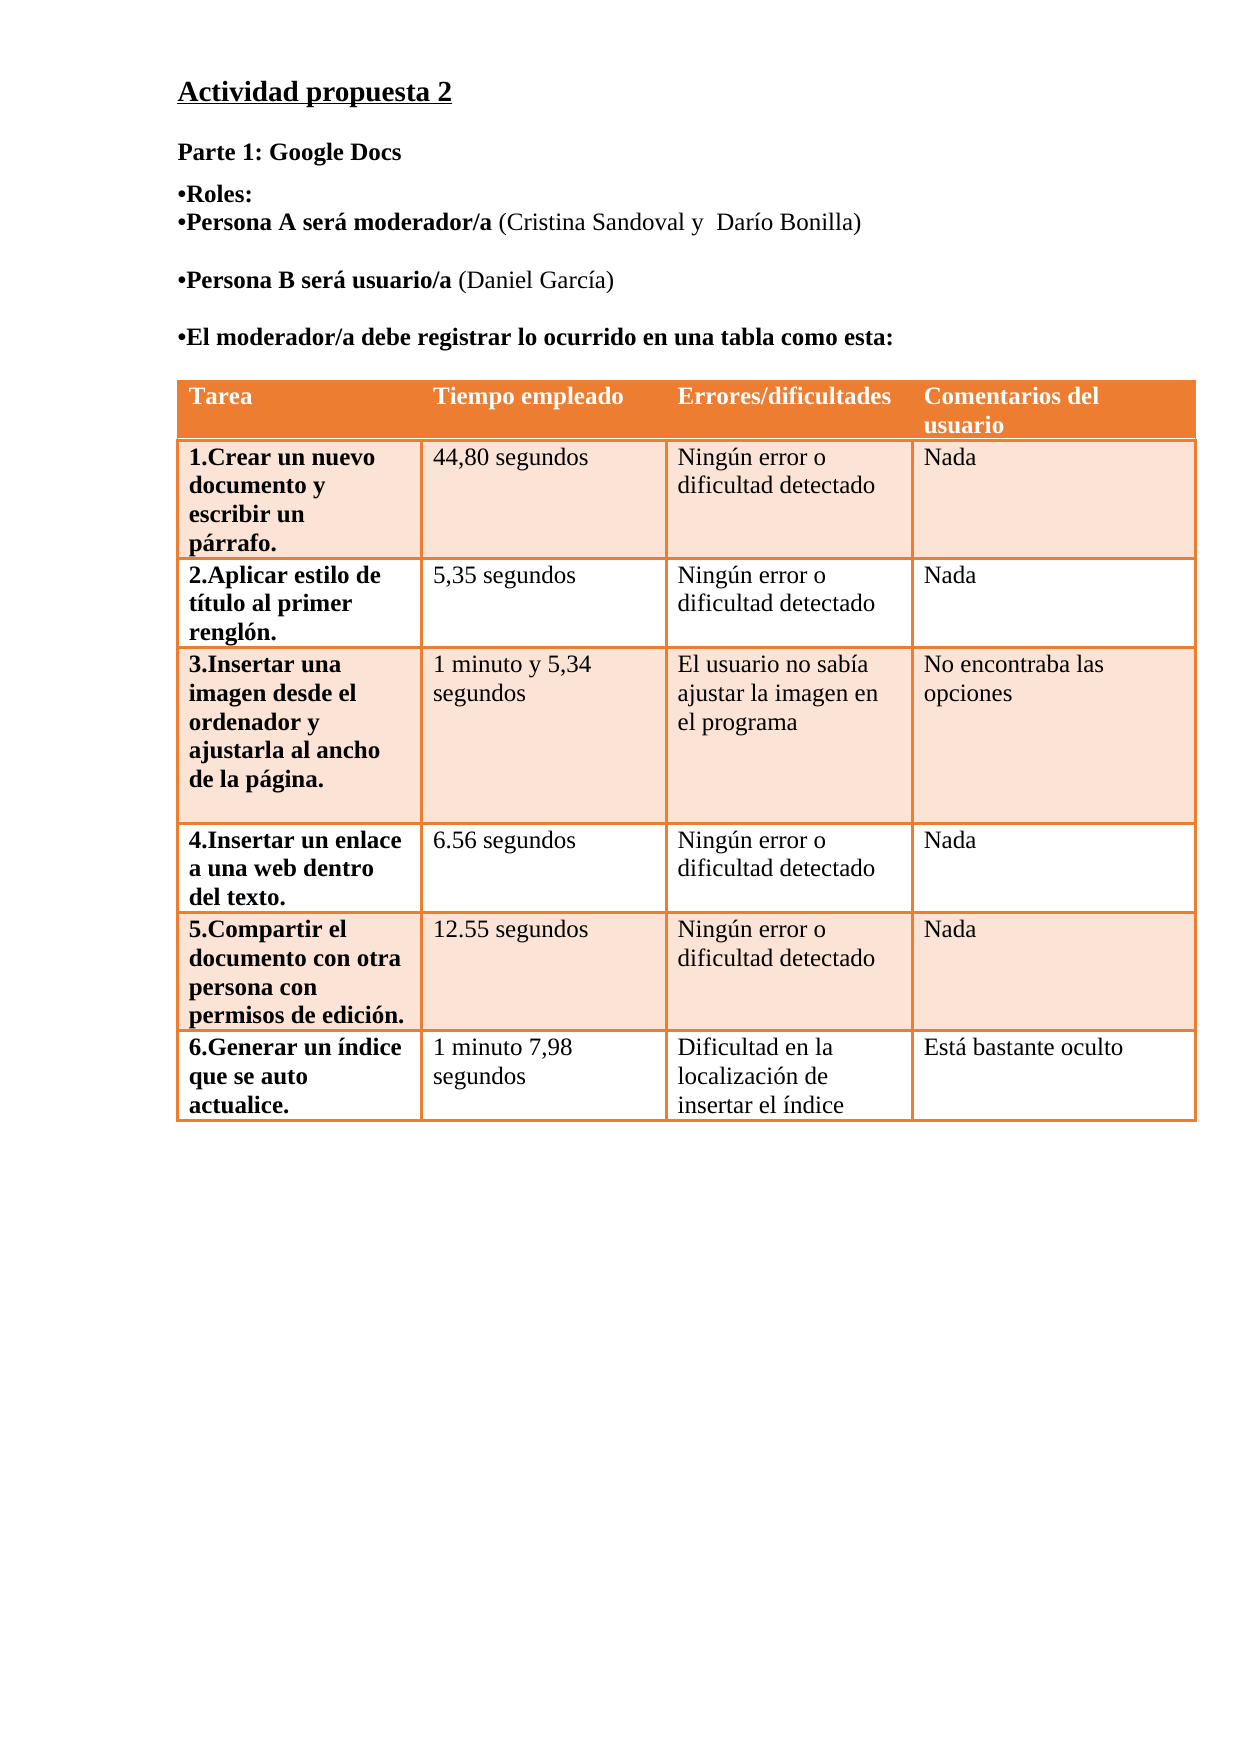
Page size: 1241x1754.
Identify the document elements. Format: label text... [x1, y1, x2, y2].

table_cell 1 minuto y 5,34 segundos [423, 649, 665, 822]
text •Persona B será usuario/a (Daniel García) [177, 265, 1063, 294]
table_cell 1 minuto 7,98 segundos [423, 1032, 665, 1118]
table_header Errores/dificultades [666, 381, 912, 438]
table_cell 6.Generar un índice que se auto actualice. [179, 1032, 420, 1118]
table_cell Está bastante oculto [914, 1032, 1194, 1118]
subtitle Actividad propuesta 2 [177, 74, 1063, 107]
text •Roles: [177, 179, 1063, 207]
table_cell Nada [914, 825, 1194, 911]
table_cell Dificultad en la localización de insertar el índice [668, 1032, 911, 1118]
table_header Tarea [178, 381, 422, 438]
table_cell 2.Aplicar estilo de título al primer renglón. [179, 560, 420, 646]
table_cell Ningún error o dificultad detectado [668, 825, 911, 911]
table_cell 3.Insertar una imagen desde el ordenador y ajustarla al ancho de la página. [179, 649, 420, 822]
table_header Tiempo empleado [422, 381, 666, 438]
table_cell 12.55 segundos [423, 914, 665, 1029]
table_cell 5,35 segundos [423, 560, 665, 646]
table_cell 1.Crear un nuevo documento y escribir un párrafo. [179, 442, 420, 557]
table_cell 4.Insertar un enlace a una web dentro del texto. [179, 825, 420, 911]
table_cell Nada [914, 560, 1194, 646]
text •El moderador/a debe registrar lo ocurrido en una tabla como esta: [177, 322, 1063, 351]
subtitle Parte 1: Google Docs [177, 137, 1063, 166]
table_cell 6.56 segundos [423, 825, 665, 911]
table_cell Ningún error o dificultad detectado [668, 914, 911, 1029]
text •Persona A será moderador/a (Cristina Sandoval y Darío Bonilla) [177, 207, 1063, 236]
table_cell No encontraba las opciones [914, 649, 1194, 822]
table_cell Ningún error o dificultad detectado [668, 560, 911, 646]
table_cell Ningún error o dificultad detectado [668, 442, 911, 557]
table_cell El usuario no sabía ajustar la imagen en el programa [668, 649, 911, 822]
table_cell Nada [914, 442, 1194, 557]
table_cell 5.Compartir el documento con otra persona con permisos de edición. [179, 914, 420, 1029]
table_cell 44,80 segundos [423, 442, 665, 557]
table_header Comentarios del usuario [912, 381, 1195, 438]
table_cell Nada [914, 914, 1194, 1029]
